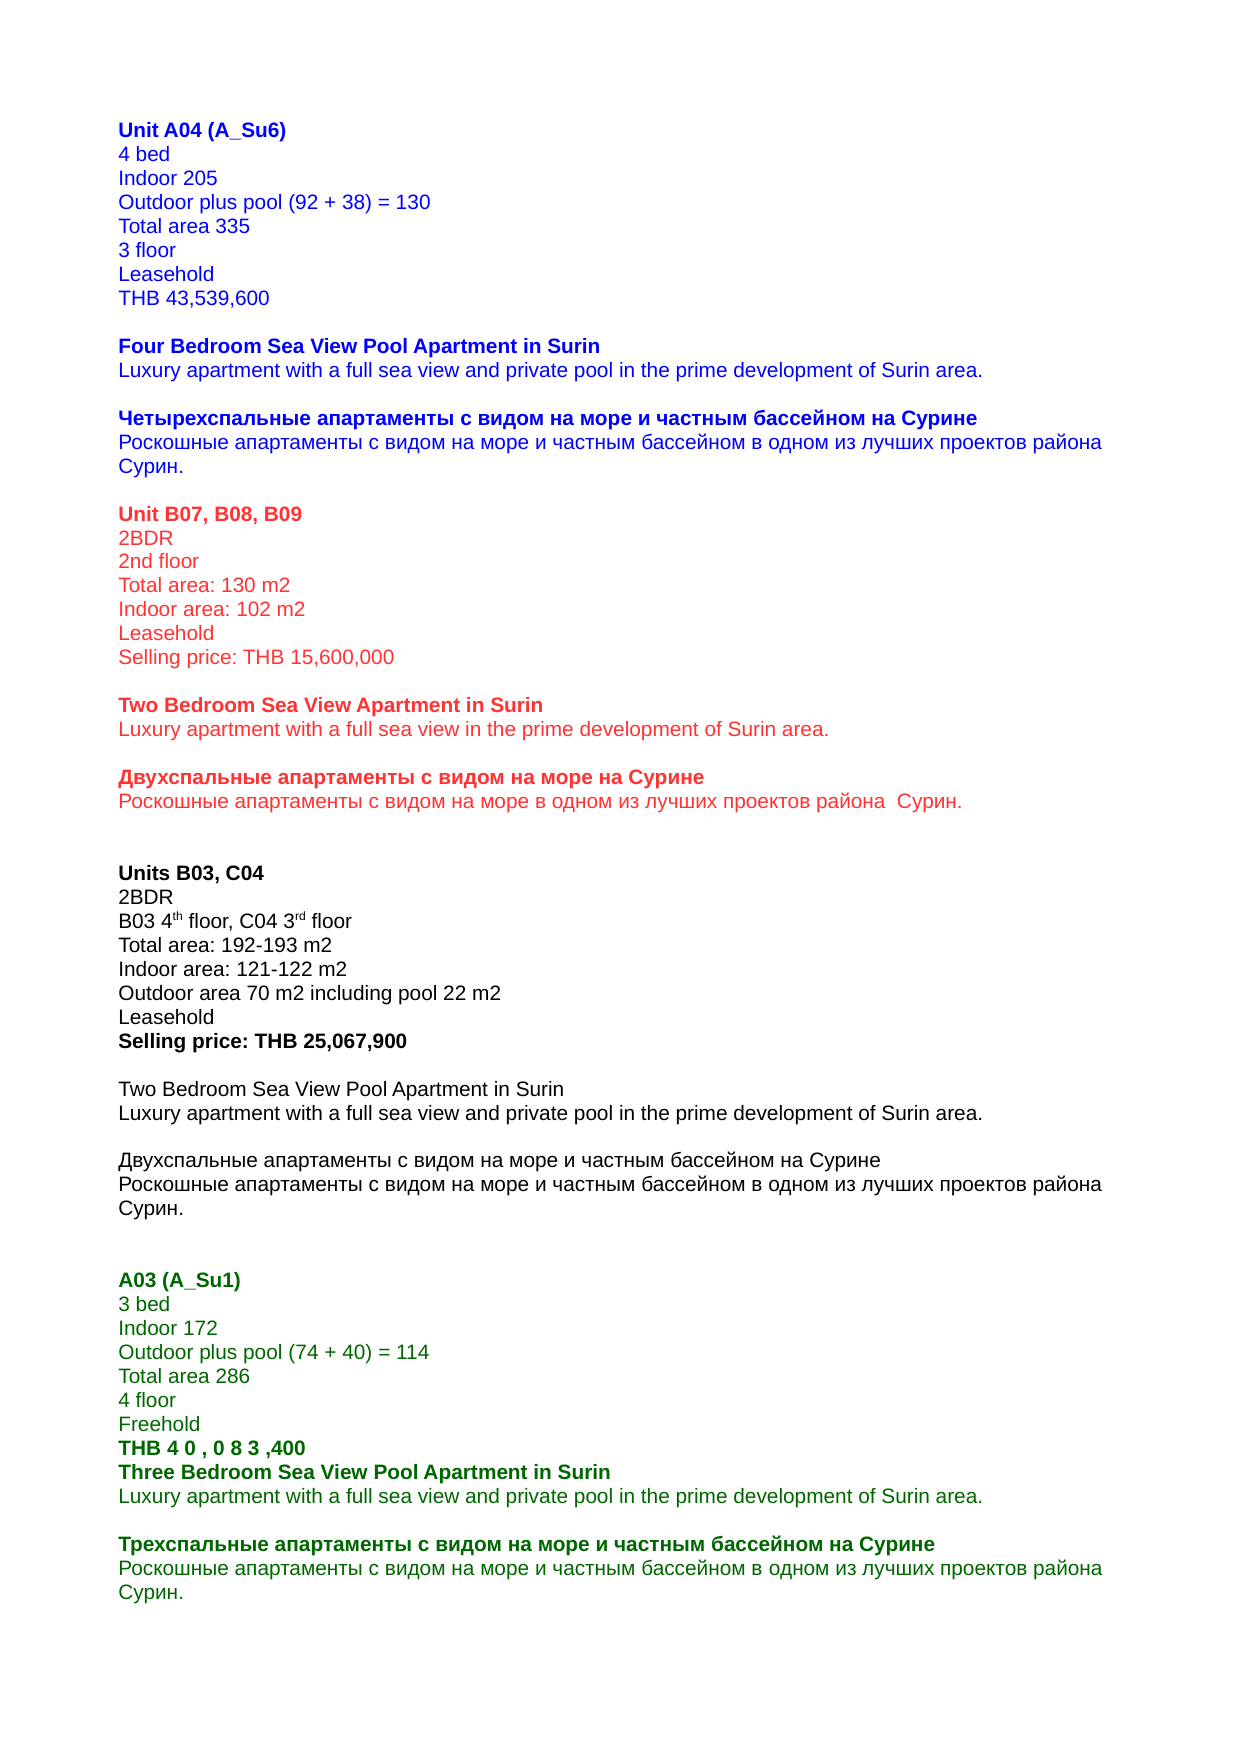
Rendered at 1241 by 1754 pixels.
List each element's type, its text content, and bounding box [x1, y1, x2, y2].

text Двухспальные апартаменты с видом на море и частным бассейном на Сурине [118, 1148, 1122, 1172]
text Two Bedroom Sea View Apartment in Surin [118, 693, 1122, 717]
text Total area 335 [118, 214, 1122, 238]
text Selling price: THB 25,067,900 [118, 1028, 1122, 1052]
text Freehold [118, 1412, 1122, 1436]
text Total area: 130 m2 [118, 573, 1122, 597]
text Indoor 172 [118, 1316, 1122, 1340]
text Indoor area: 121-122 m2 [118, 957, 1122, 981]
text Selling price: THB 15,600,000 [118, 645, 1122, 669]
text Luxury apartment with a full sea view and private pool in the prime development of Surin area. [118, 1100, 1122, 1124]
text 2nd floor [118, 549, 1122, 573]
text Роскошные апартаменты с видом на море в одном из лучших проектов района Сурин. [118, 789, 1122, 813]
text 3 floor [118, 238, 1122, 262]
text Outdoor area 70 m2 including pool 22 m2 [118, 981, 1122, 1004]
text Роскошные апартаменты с видом на море и частным бассейном в одном из лучших проектов района Сурин. [118, 1172, 1122, 1220]
text THB 43,539,600 [118, 286, 1122, 310]
text Four Bedroom Sea View Pool Apartment in Surin [118, 334, 1122, 358]
text Leasehold [118, 1004, 1122, 1028]
text Outdoor plus pool (74 + 40) = 114 [118, 1340, 1122, 1364]
text Роскошные апартаменты с видом на море и частным бассейном в одном из лучших проектов района Сурин. [118, 1556, 1122, 1603]
text Two Bedroom Sea View Pool Apartment in Surin [118, 1076, 1122, 1100]
text Total area 286 [118, 1364, 1122, 1388]
text 4 bed [118, 142, 1122, 166]
text Three Bedroom Sea View Pool Apartment in Surin [118, 1460, 1122, 1484]
text Двухспальные апартаменты с видом на море на Сурине [118, 765, 1122, 789]
text 3 bed [118, 1292, 1122, 1316]
text Indoor area: 102 m2 [118, 597, 1122, 621]
text A03 (A_Su1) [118, 1268, 1122, 1292]
text Четырехспальные апартаменты с видом на море и частным бассейном на Сурине [118, 406, 1122, 429]
text Indoor 205 [118, 166, 1122, 190]
text Unit A04 (A_Su6) [118, 118, 1122, 142]
text Outdoor plus pool (92 + 38) = 130 [118, 190, 1122, 214]
text Unit B07, B08, B09 [118, 501, 1122, 525]
text Leasehold [118, 262, 1122, 286]
text B03 4th floor, C04 3rd floor [118, 909, 1122, 933]
text Leasehold [118, 621, 1122, 645]
text Роскошные апартаменты с видом на море и частным бассейном в одном из лучших проектов района Сурин. [118, 429, 1122, 477]
text Трехспальные апартаменты с видом на море и частным бассейном на Сурине [118, 1532, 1122, 1556]
text 4 floor [118, 1388, 1122, 1412]
text Luxury apartment with a full sea view and private pool in the prime development of Surin area. [118, 1484, 1122, 1508]
text Luxury apartment with a full sea view in the prime development of Surin area. [118, 717, 1122, 741]
text THB 4 0 , 0 8 3 ,400 [118, 1436, 1122, 1460]
text 2BDR [118, 525, 1122, 549]
text Total area: 192-193 m2 [118, 933, 1122, 957]
text Units B03, C04 [118, 861, 1122, 885]
text 2BDR [118, 885, 1122, 909]
text Luxury apartment with a full sea view and private pool in the prime development of Surin area. [118, 358, 1122, 382]
